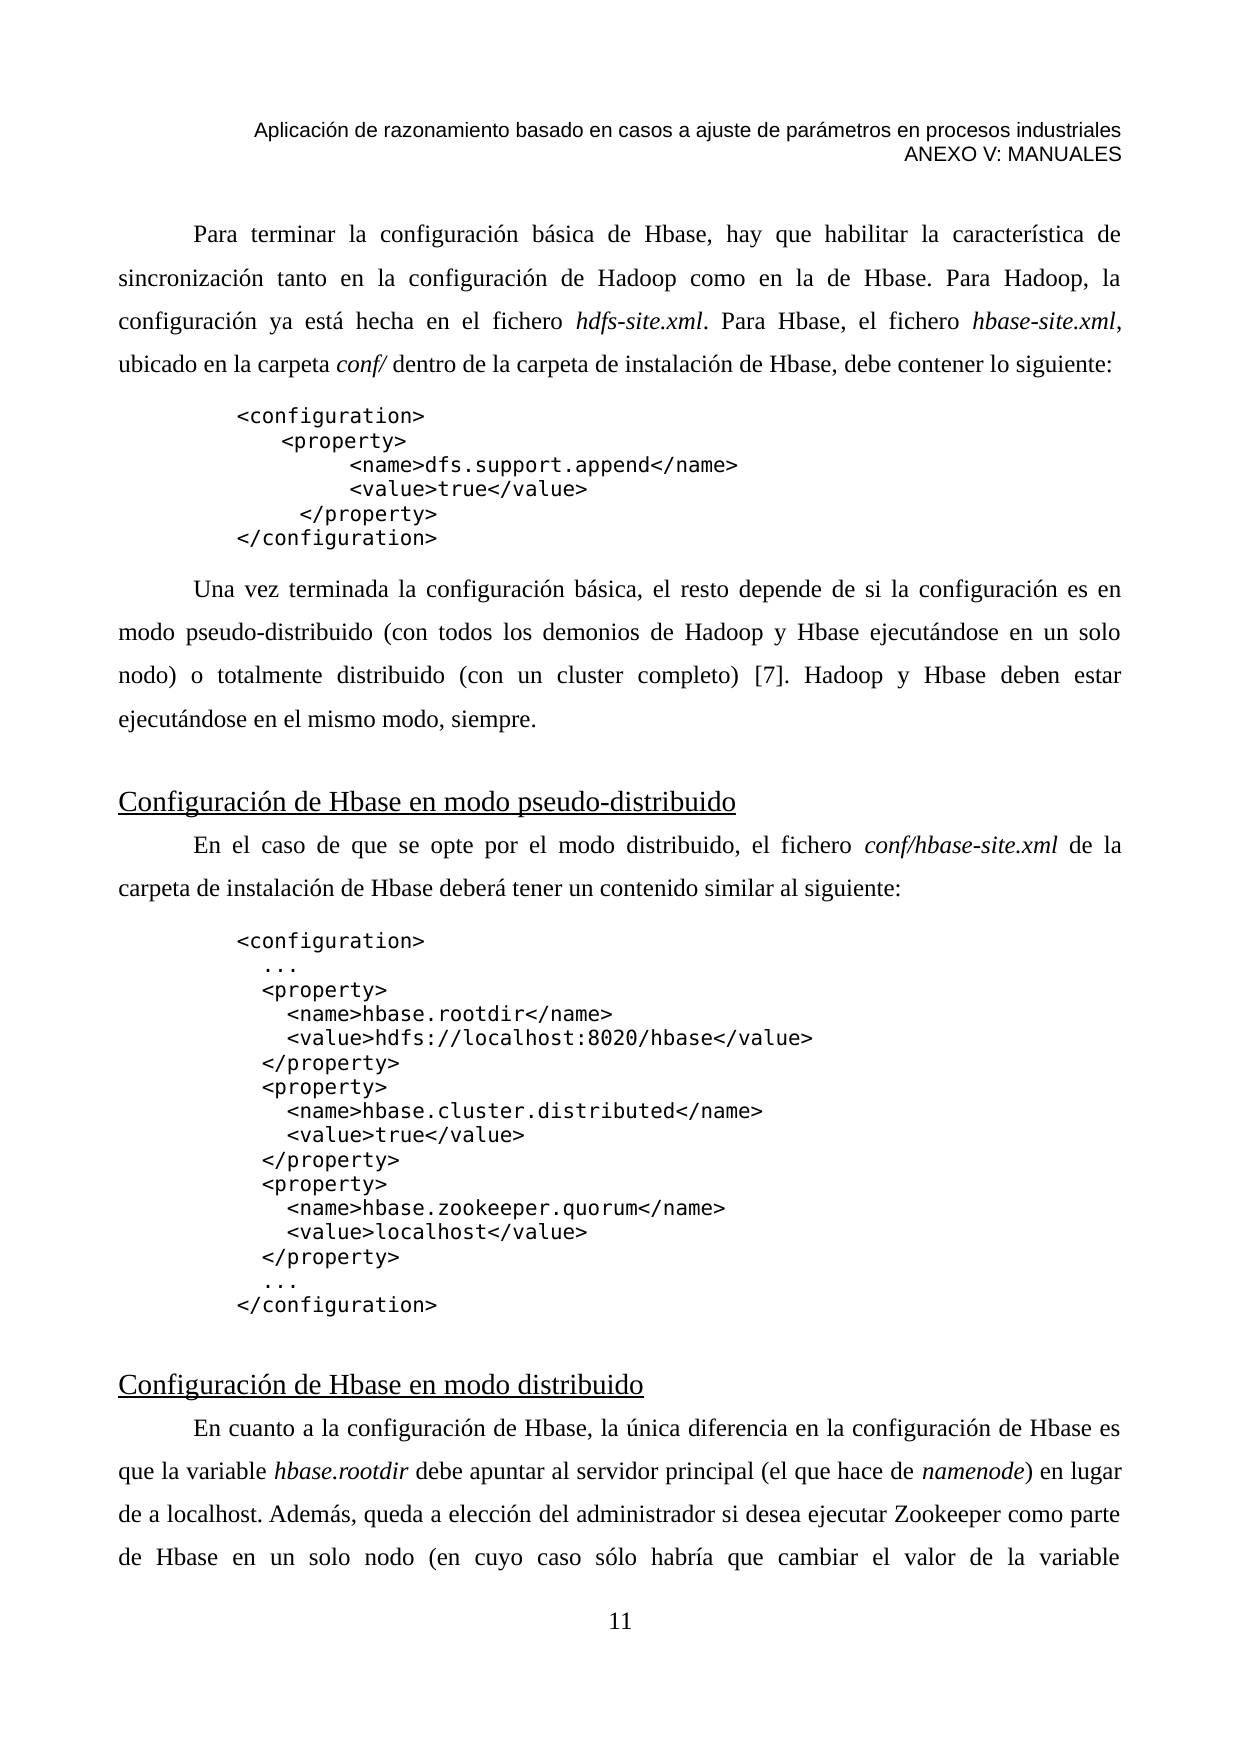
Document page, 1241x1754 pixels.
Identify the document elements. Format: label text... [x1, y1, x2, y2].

text </property> [195, 1051, 1045, 1075]
text <property> [195, 1075, 1045, 1099]
text Para terminar la configuración básica de Hbase, hay que habilitar la característica de sincronización tanto en la configuración de Hadoop como en la de Hbase. Para Hadoop, la configuración ya está hecha en el fichero hdfs-site.xml. Para Hbase, el fichero hbase-site.xml, ubicado en la carpeta conf/ dentro de la carpeta de instalación de Hbase, debe contener lo siguiente: [118, 219, 1122, 378]
text Una vez terminada la configuración básica, el resto depende de si la configuración es en modo pseudo-distribuido (con todos los demonios de Hadoop y Hbase ejecutándose en un solo nodo) o totalmente distribuido (con un cluster completo) [7]. Hadoop y Hbase deben estar ejecutándose en el mismo modo, siempre. [118, 574, 1122, 732]
text <configuration> [195, 404, 1045, 429]
text <name>hbase.zookeeper.quorum</name> [195, 1196, 1045, 1220]
text <property> [195, 978, 1045, 1002]
text <property> [195, 429, 1045, 453]
text <value>localhost</value> [195, 1220, 1045, 1245]
text <name>hbase.rootdir</name> [195, 1002, 1045, 1026]
text <value>true</value> [195, 1123, 1045, 1148]
text <value>hdfs://localhost:8020/hbase</value> [195, 1026, 1045, 1051]
subtitle Configuración de Hbase en modo distribuido [118, 1367, 1122, 1400]
text <value>true</value> [195, 477, 1045, 502]
text En el caso de que se opte por el modo distribuido, el fichero conf/hbase-site.xml de la carpeta de instalación de Hbase deberá tener un contenido similar al siguiente: [118, 830, 1122, 902]
subtitle Configuración de Hbase en modo pseudo-distribuido [118, 784, 1122, 818]
text </property> [195, 1245, 1045, 1269]
text <name>hbase.cluster.distributed</name> [195, 1099, 1045, 1123]
text </property> [195, 1148, 1045, 1172]
text <name>dfs.support.append</name> [195, 453, 1045, 477]
text <property> [195, 1172, 1045, 1196]
text </property> [195, 502, 1045, 526]
text </configuration> [195, 526, 1045, 550]
text En cuanto a la configuración de Hbase, la única diferencia en la configuración de Hbase es que la variable hbase.rootdir debe apuntar al servidor principal (el que hace de namenode) en lugar de a localhost. Además, queda a elección del administrador si desea ejecutar Zookeeper como parte de Hbase en un solo nodo (en cuyo caso sólo habría que cambiar el valor de la variable [118, 1413, 1122, 1571]
text </configuration> [195, 1293, 1045, 1317]
text ... [195, 1269, 1045, 1293]
text ... [195, 953, 1045, 978]
text <configuration> [195, 929, 1045, 953]
